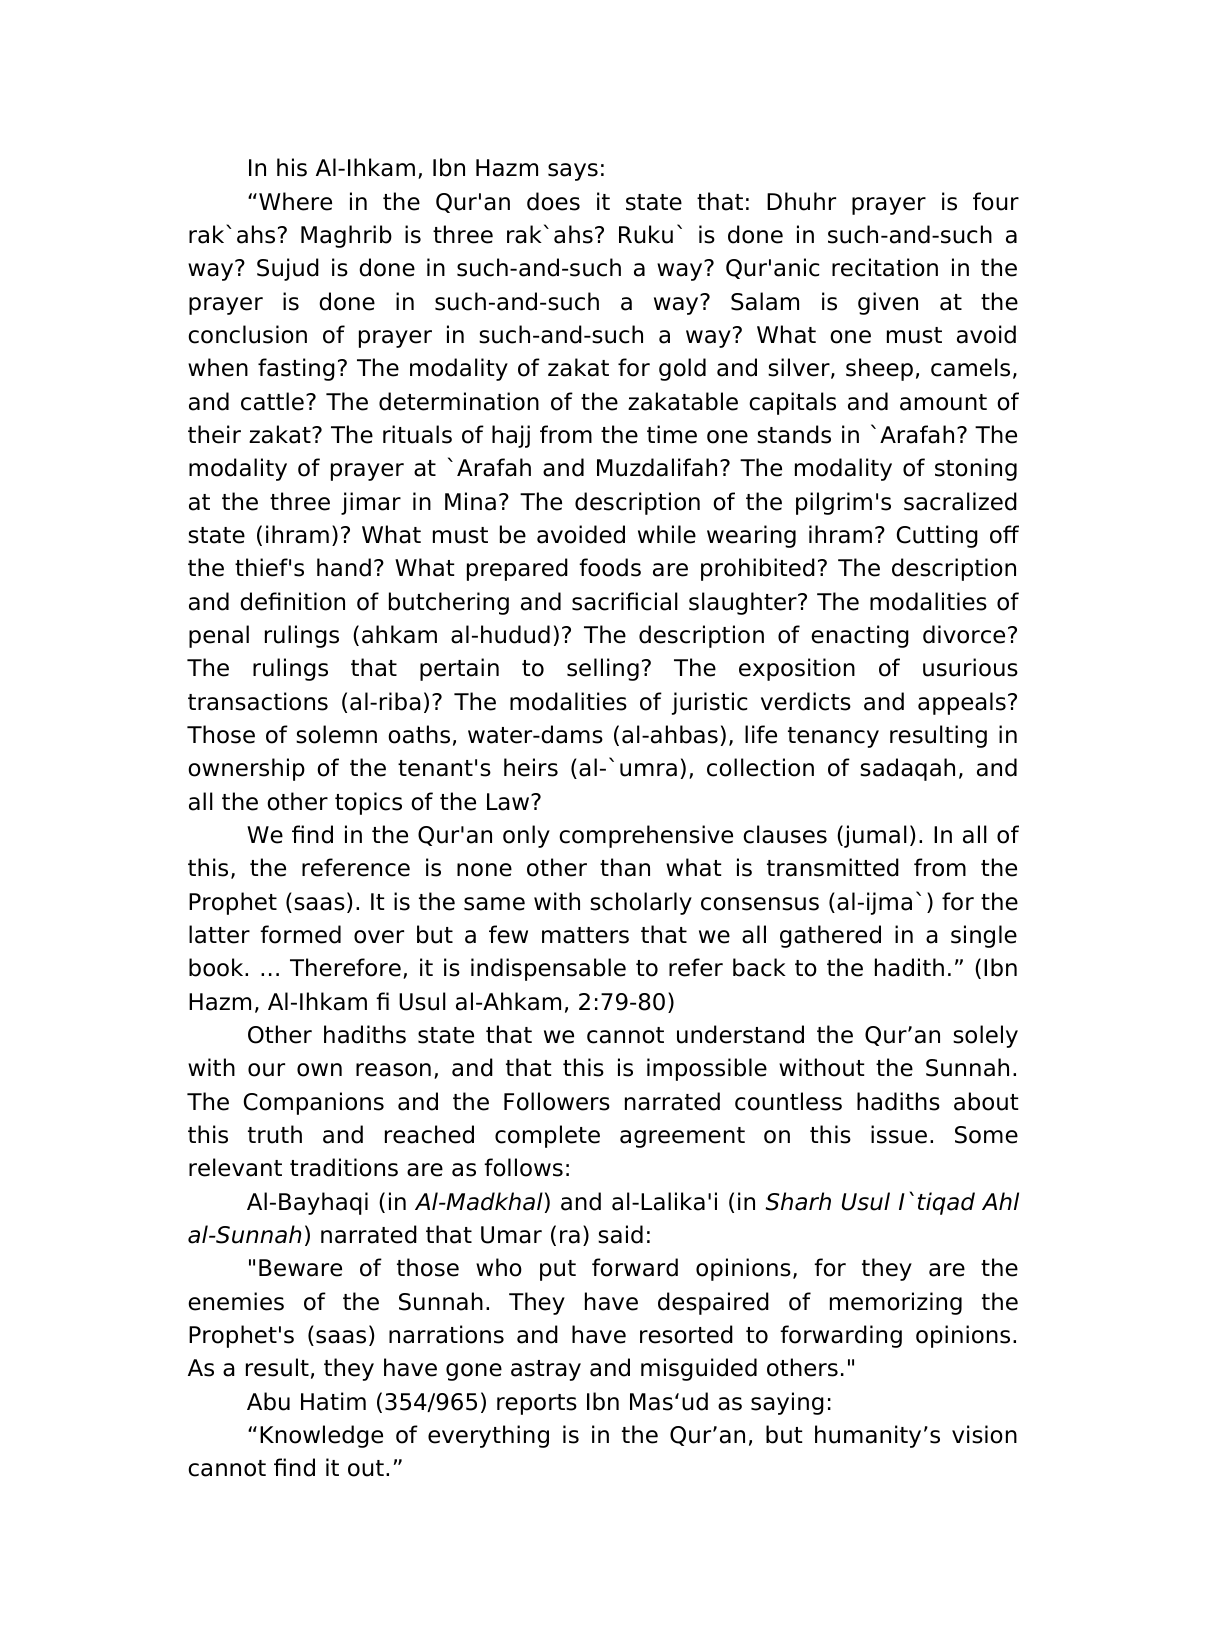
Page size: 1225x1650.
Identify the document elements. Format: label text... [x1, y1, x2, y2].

text “Knowledge of everything is in the Qur’an, but humanity’s vision cannot find it out.” [187, 1417, 1020, 1483]
text Abu Hatim (354/965) reports Ibn Mas‘ud as saying: [187, 1383, 1020, 1417]
text "Beware of those who put forward opinions, for they are the enemies of the Sunnah. They have despaired of memorizing the Prophet's (saas) narrations and have resorted to forwarding opinions. As a result, they have gone astray and misguided others." [187, 1250, 1020, 1383]
text Al-Bayhaqi (in Al-Madkhal) and al-Lalika'i (in Sharh Usul I`tiqad Ahl al-Sunnah) narrated that Umar (ra) said: [187, 1183, 1020, 1250]
text Other hadiths state that we cannot understand the Qur’an solely with our own reason, and that this is impossible without the Sunnah. The Companions and the Followers narrated countless hadiths about this truth and reached complete agreement on this issue. Some relevant traditions are as follows: [187, 1017, 1020, 1183]
text We find in the Qur'an only comprehensive clauses (jumal). In all of this, the reference is none other than what is transmitted from the Prophet (saas). It is the same with scholarly consensus (al-ijma`) for the latter formed over but a few matters that we all gathered in a single book. ... Therefore, it is indispensable to refer back to the hadith.” (Ibn Hazm, Al-Ihkam fi Usul al-Ahkam, 2:79-80) [187, 817, 1020, 1017]
text In his Al-Ihkam, Ibn Hazm says: [187, 150, 1020, 183]
text “Where in the Qur'an does it state that: Dhuhr prayer is four rak`ahs? Maghrib is three rak`ahs? Ruku` is done in such-and-such a way? Sujud is done in such-and-such a way? Qur'anic recitation in the prayer is done in such-and-such a way? Salam is given at the conclusion of prayer in such-and-such a way? What one must avoid when fasting? The modality of zakat for gold and silver, sheep, camels, and cattle? The determination of the zakatable capitals and amount of their zakat? The rituals of hajj from the time one stands in `Arafah? The modality of prayer at `Arafah and Muzdalifah? The modality of stoning at the three jimar in Mina? The description of the pilgrim's sacralized state (ihram)? What must be avoided while wearing ihram? Cutting off the thief's hand? What prepared foods are prohibited? The description and definition of butchering and sacrificial slaughter? The modalities of penal rulings (ahkam al-hudud)? The description of enacting divorce? The rulings that pertain to selling? The exposition of usurious transactions (al-riba)? The modalities of juristic verdicts and appeals? Those of solemn oaths, water-dams (al-ahbas), life tenancy resulting in ownership of the tenant's heirs (al-`umra), collection of sadaqah, and all the other topics of the Law? [187, 183, 1020, 817]
